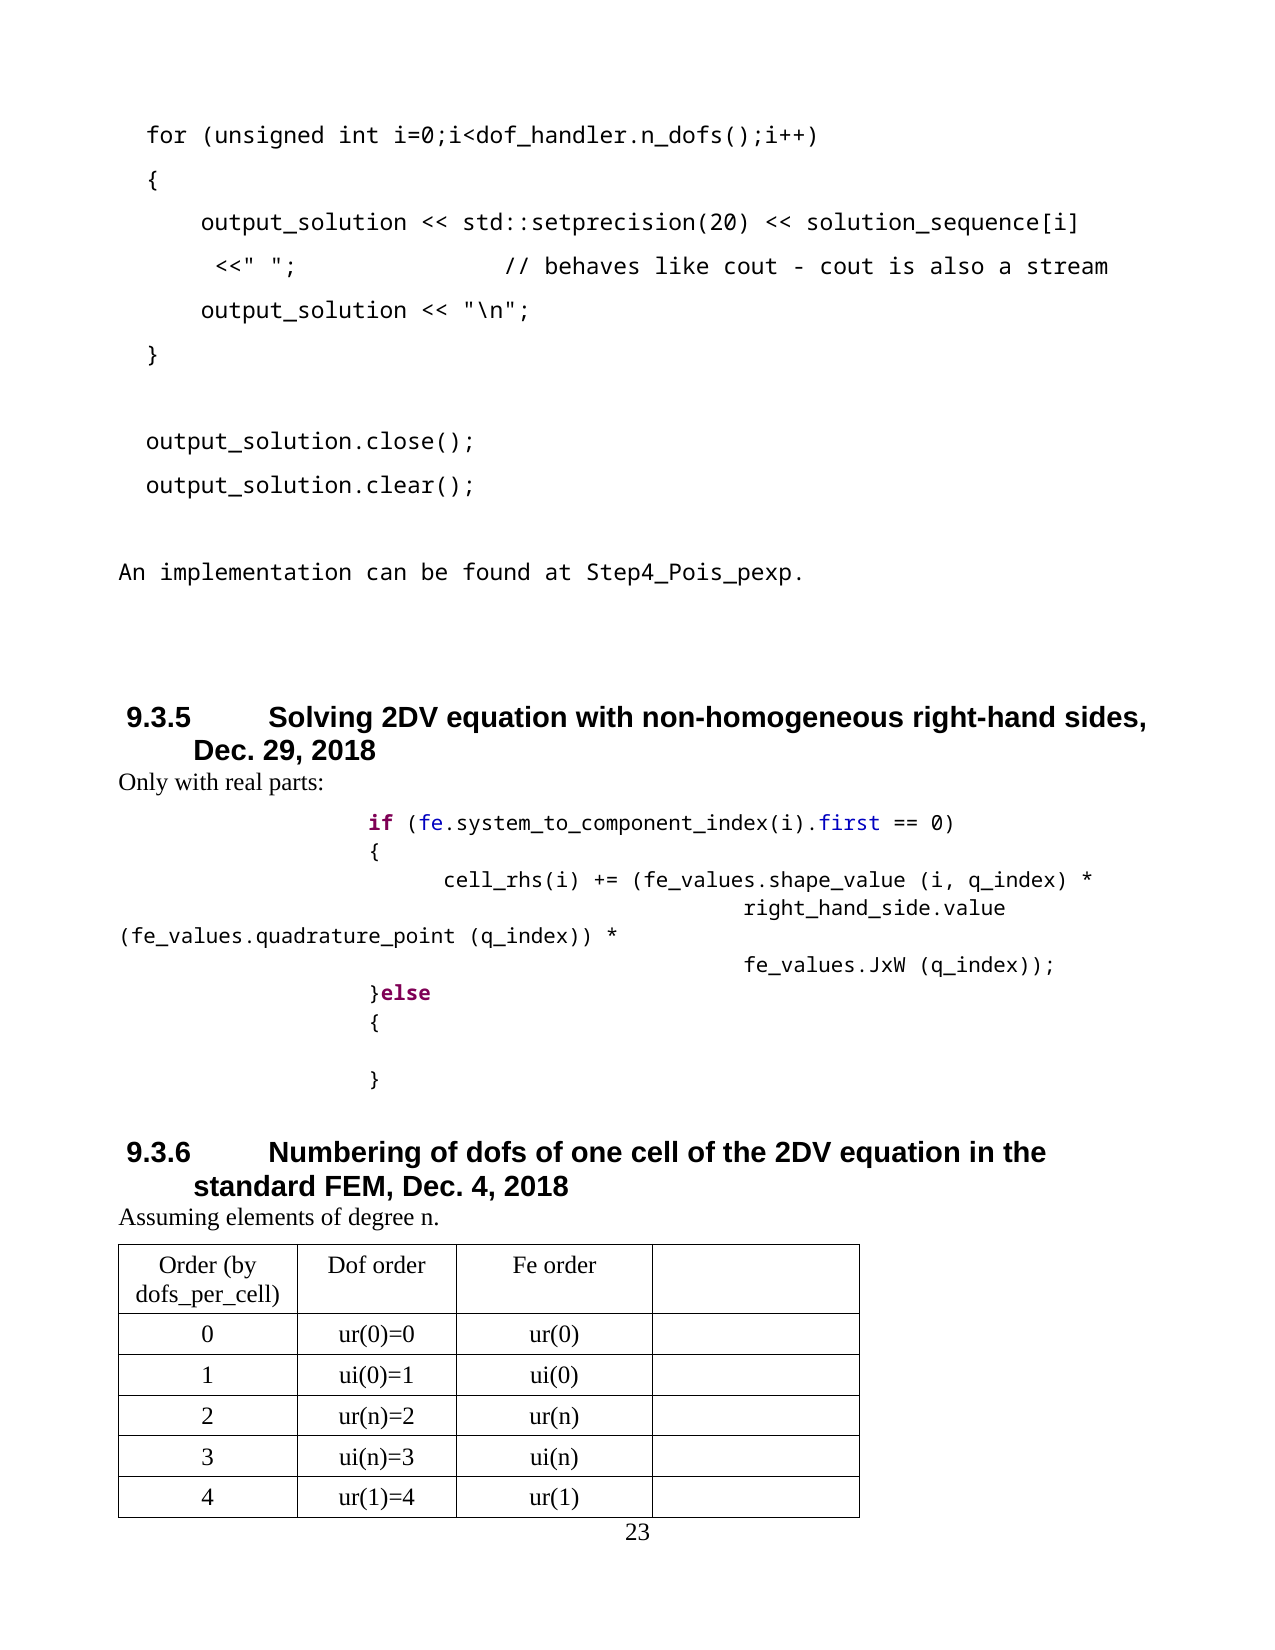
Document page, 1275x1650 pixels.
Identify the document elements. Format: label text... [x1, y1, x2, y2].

text output_solution.clear(); [118, 469, 1157, 500]
table_cell ur(1)=4 [298, 1477, 456, 1517]
text Only with real parts: [118, 767, 1157, 795]
table_header Dof order [298, 1245, 456, 1313]
text if (fe.system_to_component_index(i).first == 0) [118, 808, 1157, 836]
text Assuming elements of degree n. [118, 1202, 1157, 1231]
table_cell [653, 1314, 859, 1354]
table_cell ur(0) [457, 1314, 652, 1354]
text output_solution.close(); [118, 425, 1157, 456]
subtitle Numbering of dofs of one cell of the 2DV equation in the standard FEM, Dec. 4, 2018 [118, 1135, 1157, 1202]
table_cell ur(n) [457, 1396, 652, 1435]
table_header Fe order [457, 1245, 652, 1313]
text } [118, 1064, 1157, 1092]
text right_hand_side.value (fe_values.quadrature_point (q_index)) * [118, 893, 1157, 950]
table_cell ui(0)=1 [298, 1355, 456, 1394]
text } [118, 337, 1157, 369]
table_cell 2 [119, 1396, 297, 1435]
text cell_rhs(i) += (fe_values.shape_value (i, q_index) * [118, 865, 1157, 893]
table_cell ui(n)=3 [298, 1436, 456, 1476]
table_header [653, 1245, 859, 1313]
table_cell 1 [119, 1355, 297, 1394]
table_cell ur(0)=0 [298, 1314, 456, 1354]
text { [118, 836, 1157, 865]
table_header Order (by dofs_per_cell) [119, 1245, 297, 1313]
table_cell ur(n)=2 [298, 1396, 456, 1435]
text { [118, 162, 1157, 194]
subtitle Solving 2DV equation with non-homogeneous right-hand sides, Dec. 29, 2018 [118, 699, 1157, 767]
table_cell ur(1) [457, 1477, 652, 1517]
table_cell [653, 1355, 859, 1394]
text output_solution << std::setprecision(20) << solution_sequence[i] [118, 206, 1157, 237]
text }else [118, 978, 1157, 1007]
text for (unsigned int i=0;i<dof_handler.n_dofs();i++) [118, 119, 1157, 150]
table_cell 4 [119, 1477, 297, 1517]
table_cell ui(n) [457, 1436, 652, 1476]
text An implementation can be found at Step4_Pois_pexp. [118, 556, 1157, 587]
table_cell [653, 1436, 859, 1476]
text { [118, 1007, 1157, 1035]
table_cell [653, 1477, 859, 1517]
table_cell [653, 1396, 859, 1435]
text output_solution << "\n"; [118, 294, 1157, 325]
table_cell 3 [119, 1436, 297, 1476]
table_cell 0 [119, 1314, 297, 1354]
text fe_values.JxW (q_index)); [118, 950, 1157, 978]
table_cell ui(0) [457, 1355, 652, 1394]
text <<" "; // behaves like cout - cout is also a stream [118, 250, 1157, 281]
